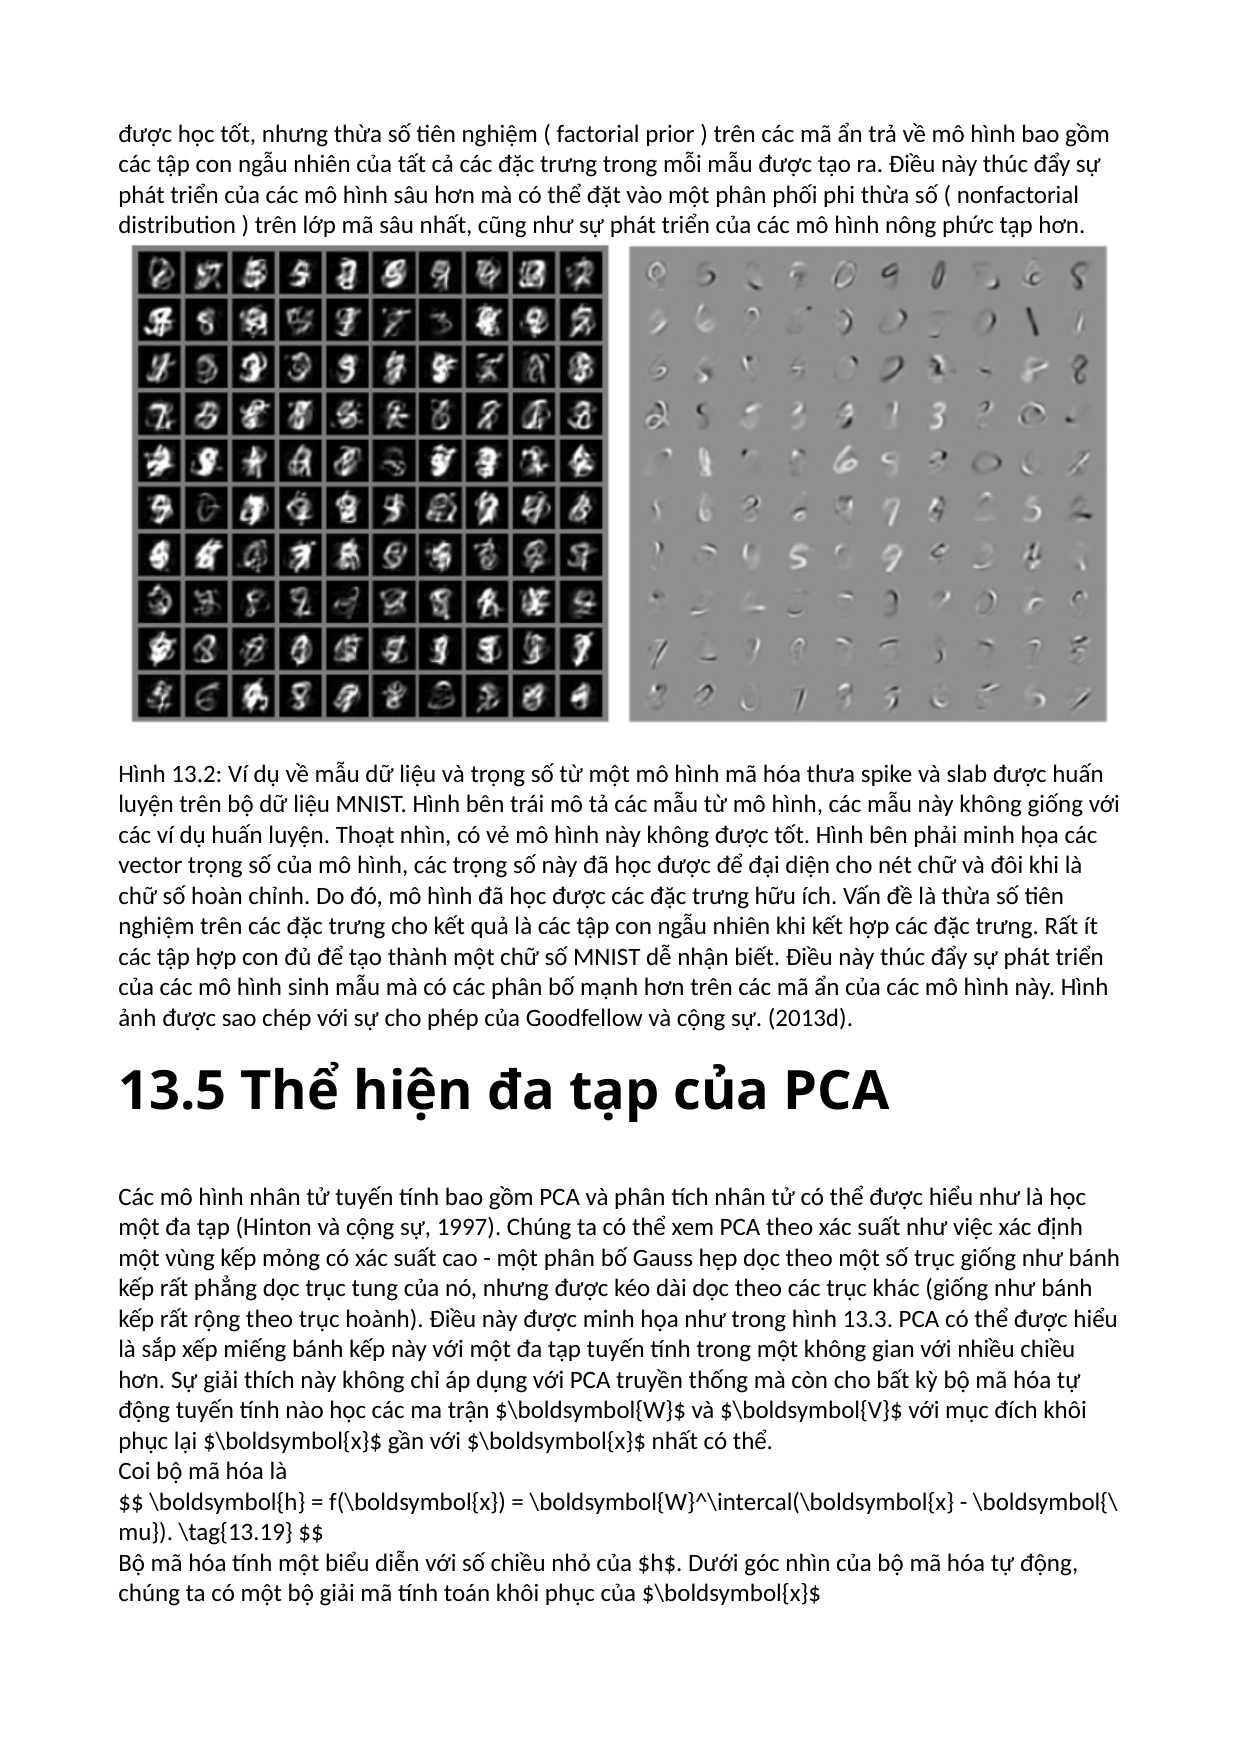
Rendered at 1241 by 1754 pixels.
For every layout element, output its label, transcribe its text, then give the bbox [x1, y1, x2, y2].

text được học tốt, nhưng thừa số tiên nghiệm ( factorial prior ) trên các mã ẩn trả về mô hình bao gồm các tập con ngẫu nhiên của tất cả các đặc trưng trong mỗi mẫu được tạo ra. Điều này thúc đẩy sự phát triển của các mô hình sâu hơn mà có thể đặt vào một phân phối phi thừa số ( nonfactorial distribution ) trên lớp mã sâu nhất, cũng như sự phát triển của các mô hình nông phức tạp hơn. [118, 118, 1122, 240]
text Coi bộ mã hóa là [118, 1455, 1122, 1486]
picture [127, 240, 1113, 728]
text Hình 13.2: Ví dụ về mẫu dữ liệu và trọng số từ một mô hình mã hóa thưa spike và slab được huấn luyện trên bộ dữ liệu MNIST. Hình bên trái mô tả các mẫu từ mô hình, các mẫu này không giống với các ví dụ huấn luyện. Thoạt nhìn, có vẻ mô hình này không được tốt. Hình bên phải minh họa các vector trọng số của mô hình, các trọng số này đã học được để đại diện cho nét chữ và đôi khi là chữ số hoàn chỉnh. Do đó, mô hình đã học được các đặc trưng hữu ích. Vấn đề là thừa số tiên nghiệm trên các đặc trưng cho kết quả là các tập con ngẫu nhiên khi kết hợp các đặc trưng. Rất ít các tập hợp con đủ để tạo thành một chữ số MNIST dễ nhận biết. Điều này thúc đẩy sự phát triển của các mô hình sinh mẫu mà có các phân bố mạnh hơn trên các mã ẩn của các mô hình này. Hình ảnh được sao chép với sự cho phép của Goodfellow và cộng sự. (2013d). [118, 758, 1122, 1033]
text $$ \boldsymbol{h} = f(\boldsymbol{x}) = \boldsymbol{W}^\intercal(\boldsymbol{x} - \boldsymbol{\mu}). \tag{13.19} $$ [118, 1486, 1122, 1547]
text Bộ mã hóa tính một biểu diễn với số chiều nhỏ của $h$. Dưới góc nhìn của bộ mã hóa tự động, chúng ta có một bộ giải mã tính toán khôi phục của $\boldsymbol{x}$ [118, 1547, 1122, 1608]
text Các mô hình nhân tử tuyến tính bao gồm PCA và phân tích nhân tử có thể được hiểu như là học một đa tạp (Hinton và cộng sự, 1997). Chúng ta có thể xem PCA theo xác suất như việc xác định một vùng kếp mỏng có xác suất cao - một phân bố Gauss hẹp dọc theo một số trục giống như bánh kếp rất phẳng dọc trục tung của nó, nhưng được kéo dài dọc theo các trục khác (giống như bánh kếp rất rộng theo trục hoành). Điều này được minh họa như trong hình 13.3. PCA có thể được hiểu là sắp xếp miếng bánh kếp này với một đa tạp tuyến tính trong một không gian với nhiều chiều hơn. Sự giải thích này không chỉ áp dụng với PCA truyền thống mà còn cho bất kỳ bộ mã hóa tự động tuyến tính nào học các ma trận $\boldsymbol{W}$ và $\boldsymbol{V}$ với mục đích khôi phục lại $\boldsymbol{x}$ gần với $\boldsymbol{x}$ nhất có thể. [118, 1181, 1122, 1455]
subtitle 13.5 Thể hiện đa tạp của PCA [118, 1051, 1122, 1125]
